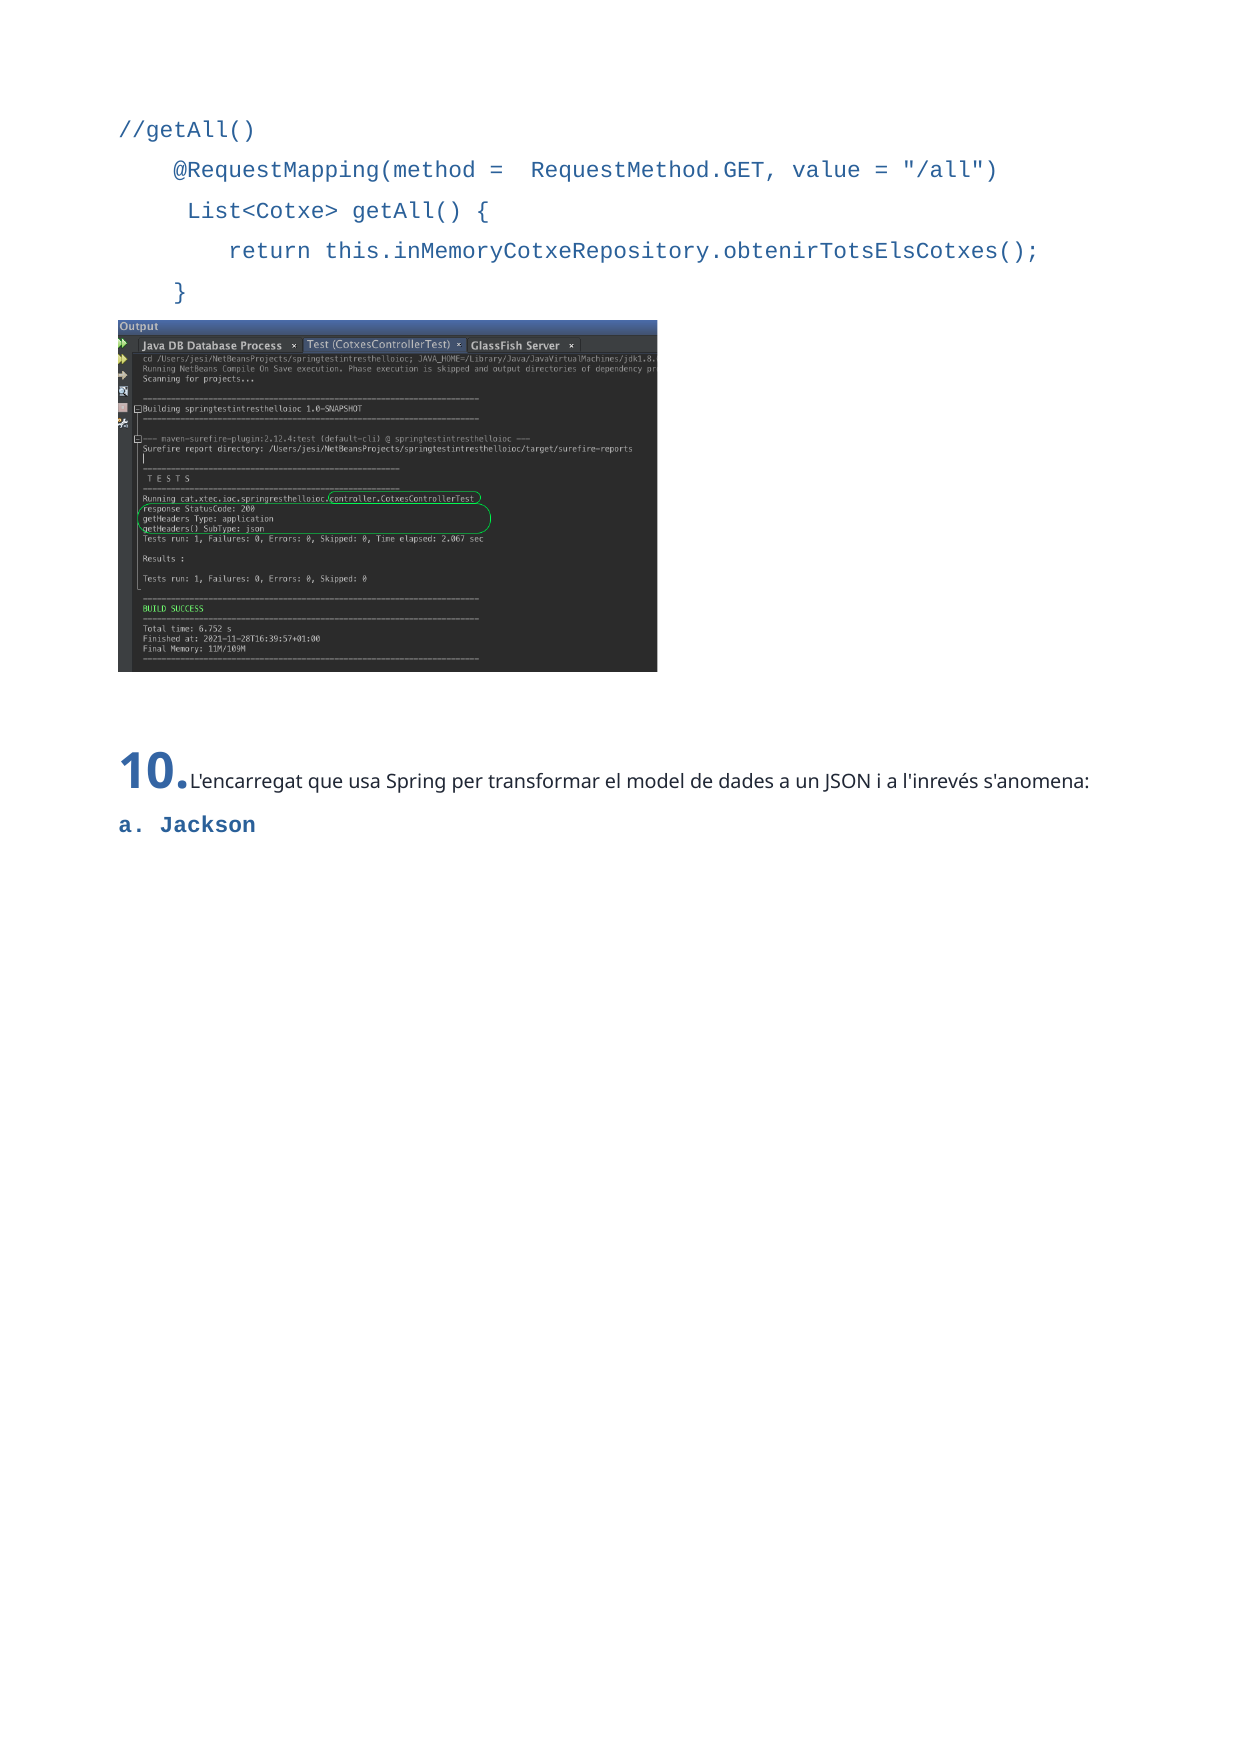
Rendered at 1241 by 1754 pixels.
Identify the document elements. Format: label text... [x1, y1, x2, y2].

text @RequestMapping(method = RequestMethod.GET, value = "/all") [118, 159, 1122, 184]
text } [118, 280, 1122, 306]
text return this.inMemoryCotxeRepository.obtenirTotsElsCotxes(); [118, 240, 1122, 266]
picture [118, 320, 658, 672]
text a. Jackson [118, 814, 1122, 840]
text List<Cotxe> getAll() { [118, 199, 1122, 225]
text //getAll() [118, 118, 1122, 144]
text 10.L'encarregat que usa Spring per transformar el model de dades a un JSON i a l'inrevés s'anomena: [118, 736, 1122, 804]
